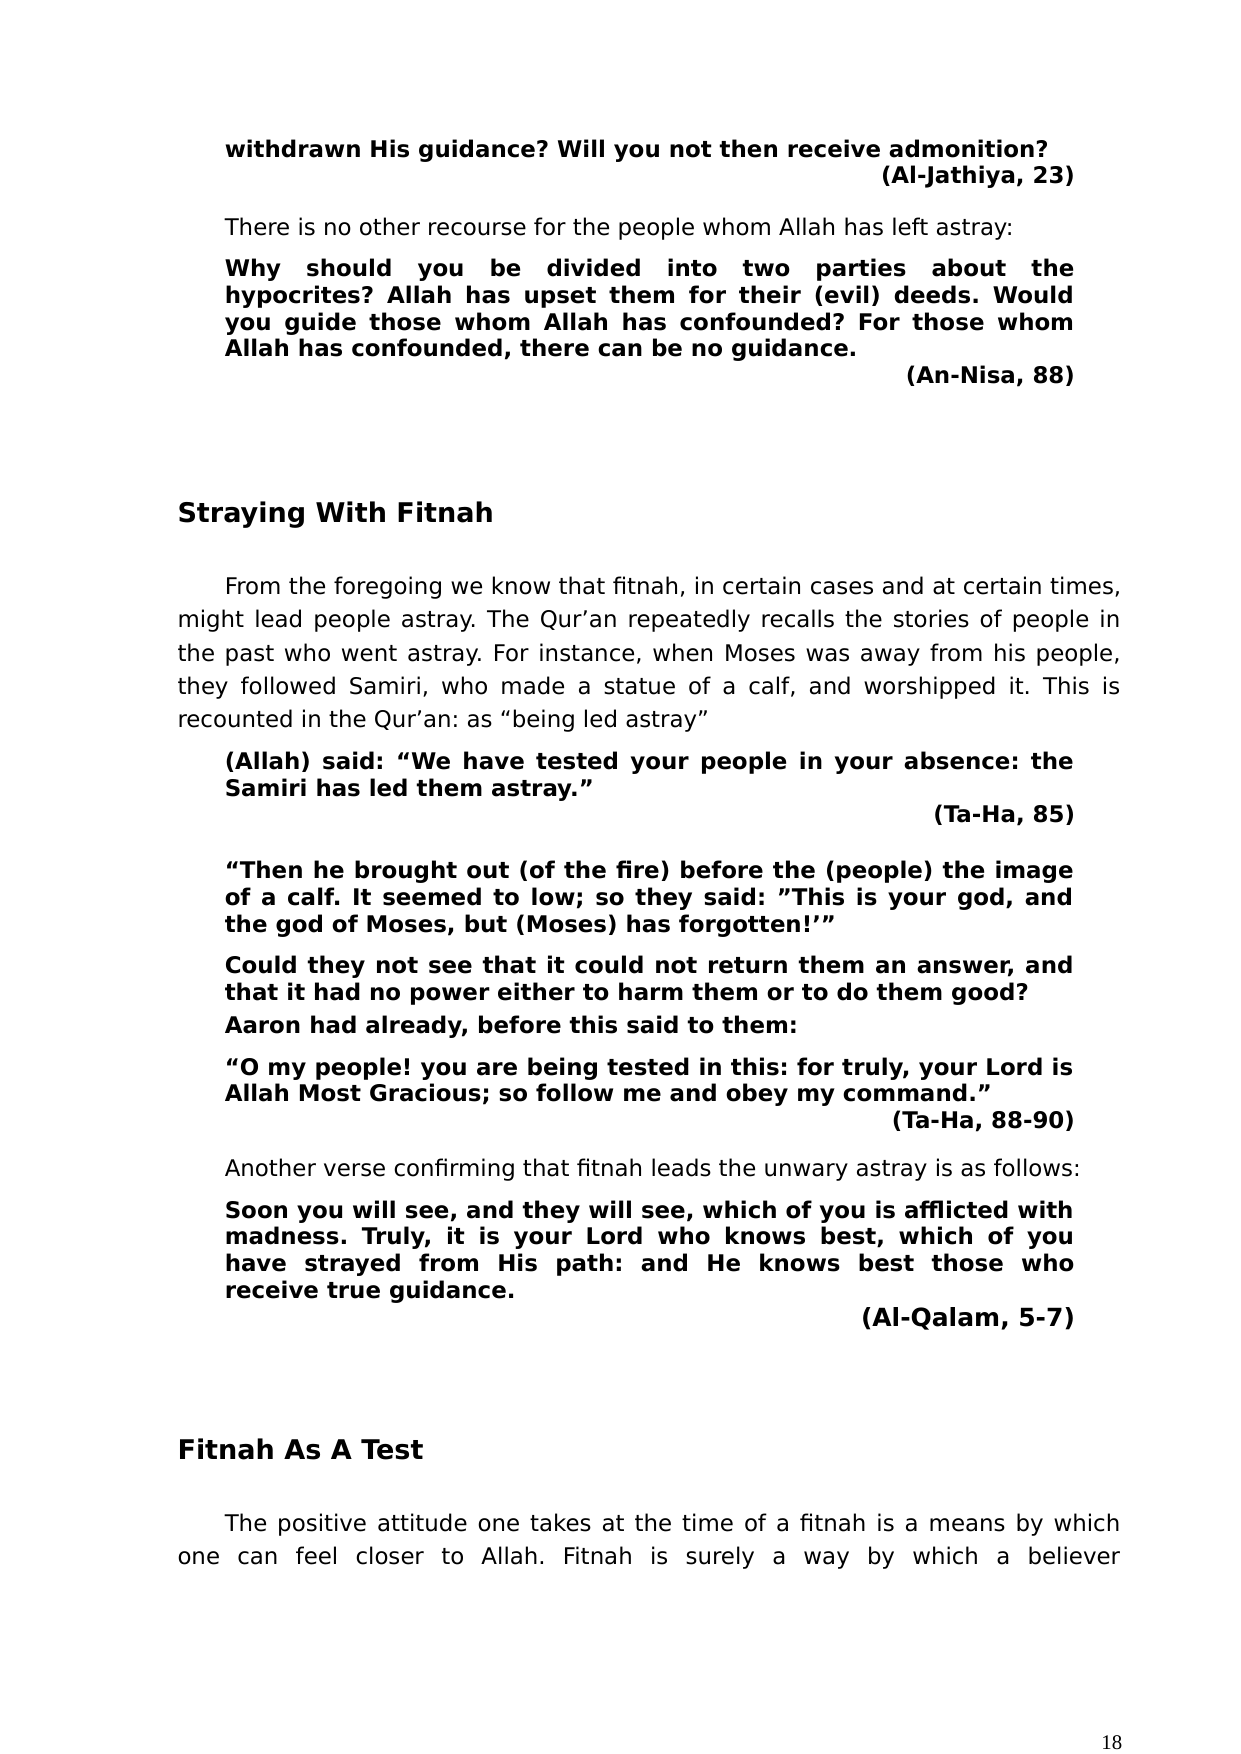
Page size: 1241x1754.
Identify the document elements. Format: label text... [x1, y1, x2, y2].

text Why should you be divided into two parties about the hypocrites? Allah has upset them for their (evil) deeds. Would you guide those whom Allah has confounded? For those whom Allah has confounded, there can be no guidance. [224, 255, 1075, 362]
text (An-Nisa, 88) [224, 362, 1075, 389]
text Could they not see that it could not return them an answer, and that it had no power either to harm them or to do them good? [224, 952, 1075, 1006]
text (Ta-Ha, 88-90) [224, 1107, 1075, 1134]
text withdrawn His guidance? Will you not then receive admonition? [224, 136, 1075, 162]
text From the foregoing we know that fitnah, in certain cases and at certain times, might lead people astray. The Qur’an repeatedly recalls the stories of people in the past who went astray. For instance, when Moses was away from his people, they followed Samiri, who made a statue of a calf, and worshipped it. This is recounted in the Qur’an: as “being led astray” [177, 567, 1122, 733]
text (Al-Qalam, 5-7) [224, 1303, 1075, 1333]
text (Al-Jathiya, 23) [224, 162, 1075, 189]
text “O my people! you are being tested in this: for truly, your Lord is Allah Most Gracious; so follow me and obey my command.” [224, 1054, 1075, 1107]
text Soon you will see, and they will see, which of you is afflicted with madness. Truly, it is your Lord who knows best, which of you have strayed from His path: and He knows best those who receive true guidance. [224, 1197, 1075, 1303]
text The positive attitude one takes at the time of a fitnah is a means by which one can feel closer to Allah. Fitnah is surely a way by which a believer [177, 1503, 1122, 1570]
text There is no other recourse for the people whom Allah has left astray: [177, 207, 1122, 241]
text Aaron had already, before this said to them: [177, 1006, 1122, 1039]
text (Ta-Ha, 85) [224, 801, 1075, 828]
text Straying With Fitnah [177, 497, 1122, 529]
text (Allah) said: “We have tested your people in your absence: the Samiri has led them astray.” [224, 748, 1075, 801]
text Fitnah As A Test [177, 1434, 1122, 1466]
text Another verse confirming that fitnah leads the unwary astray is as follows: [177, 1149, 1122, 1182]
text “Then he brought out (of the fire) before the (people) the image of a calf. It seemed to low; so they said: ”This is your god, and the god of Moses, but (Moses) has forgotten!’” [224, 858, 1075, 938]
